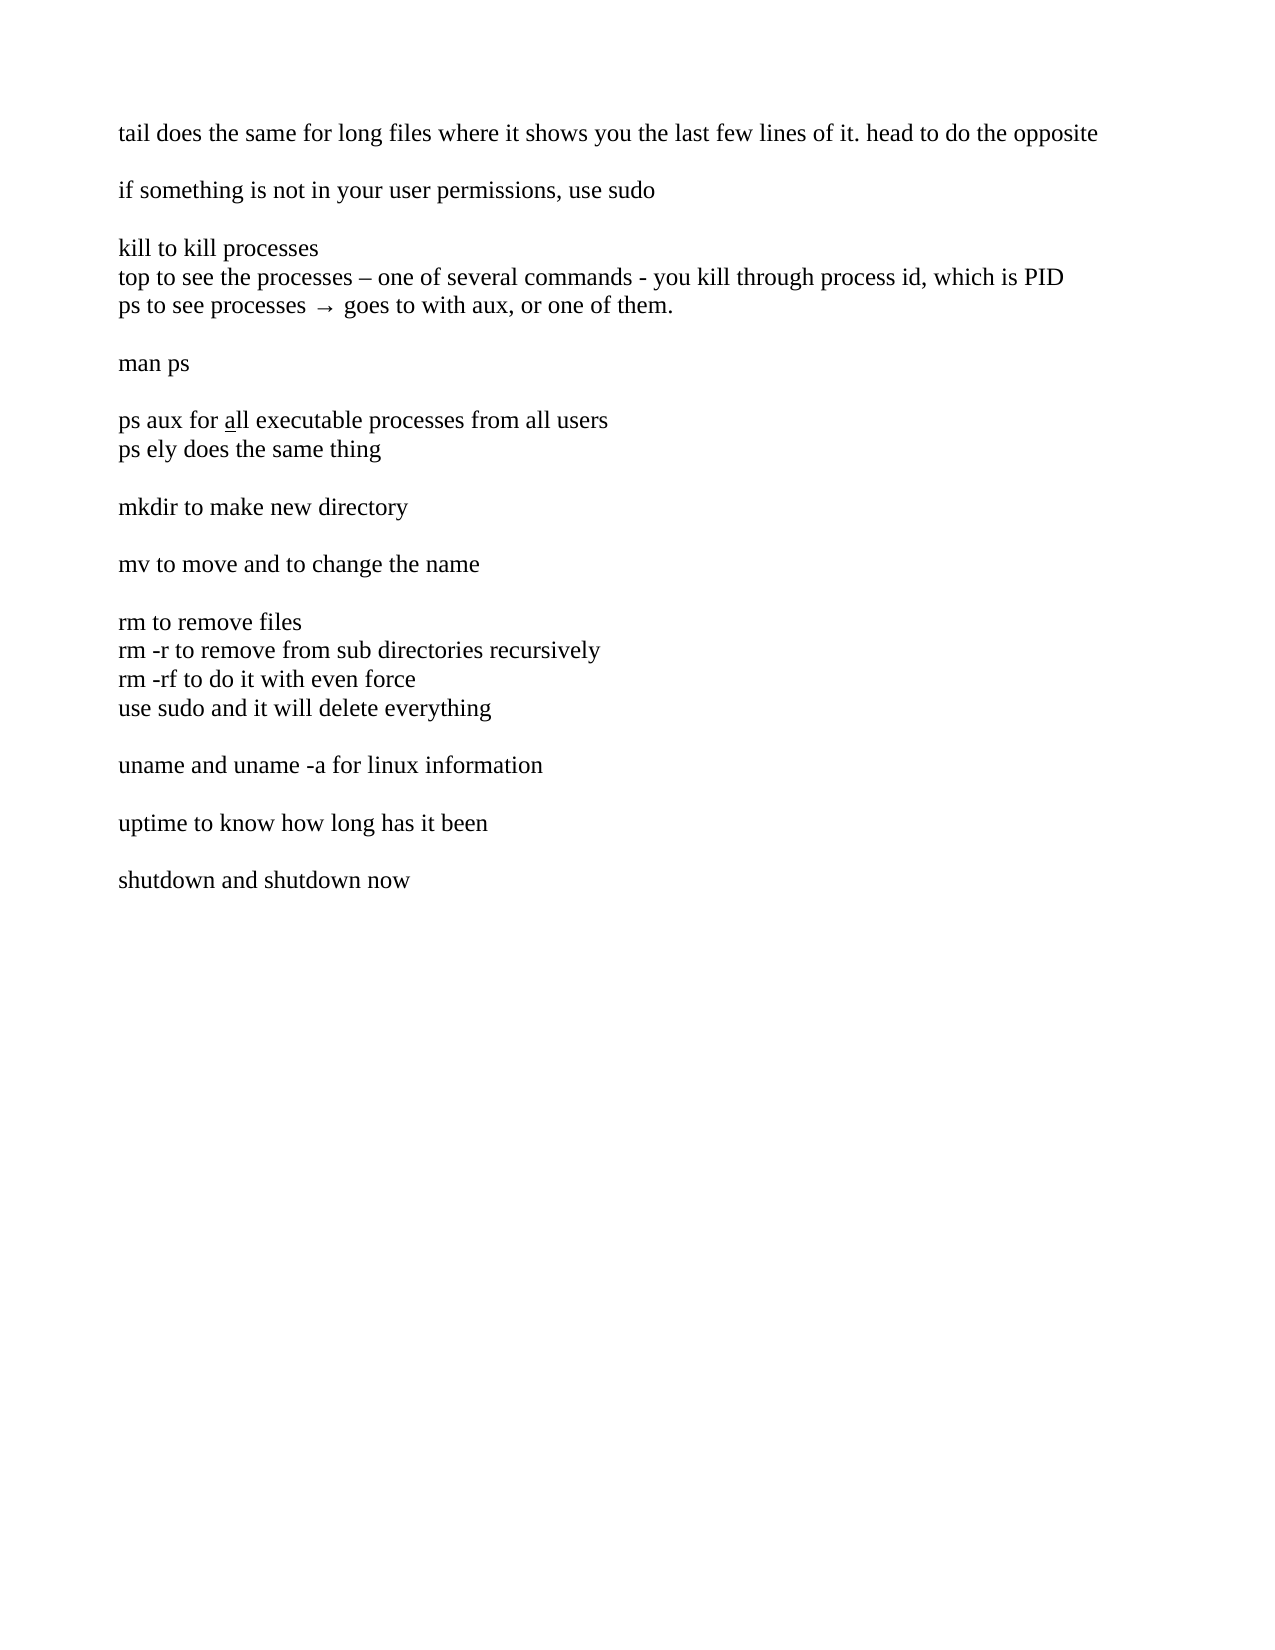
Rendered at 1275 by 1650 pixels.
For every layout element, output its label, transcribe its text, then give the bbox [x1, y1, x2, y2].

text ps to see processes → goes to with aux, or one of them. [118, 291, 1157, 319]
text use sudo and it will delete everything [118, 693, 1157, 722]
text rm to remove files [118, 607, 1157, 636]
text kill to kill processes [118, 233, 1157, 262]
text top to see the processes – one of several commands - you kill through process id, which is PID [118, 262, 1157, 291]
text rm -r to remove from sub directories recursively [118, 636, 1157, 664]
text if something is not in your user permissions, use sudo [118, 176, 1157, 204]
text ps aux for all executable processes from all users [118, 406, 1157, 434]
text man ps [118, 348, 1157, 377]
text mv to move and to change the name [118, 549, 1157, 578]
text shutdown and shutdown now [118, 866, 1157, 894]
text uname and uname -a for linux information [118, 751, 1157, 779]
text rm -rf to do it with even force [118, 664, 1157, 693]
text tail does the same for long files where it shows you the last few lines of it. head to do the opposite [118, 118, 1157, 147]
text mkdir to make new directory [118, 492, 1157, 521]
text ps ely does the same thing [118, 434, 1157, 463]
text uptime to know how long has it been [118, 808, 1157, 837]
